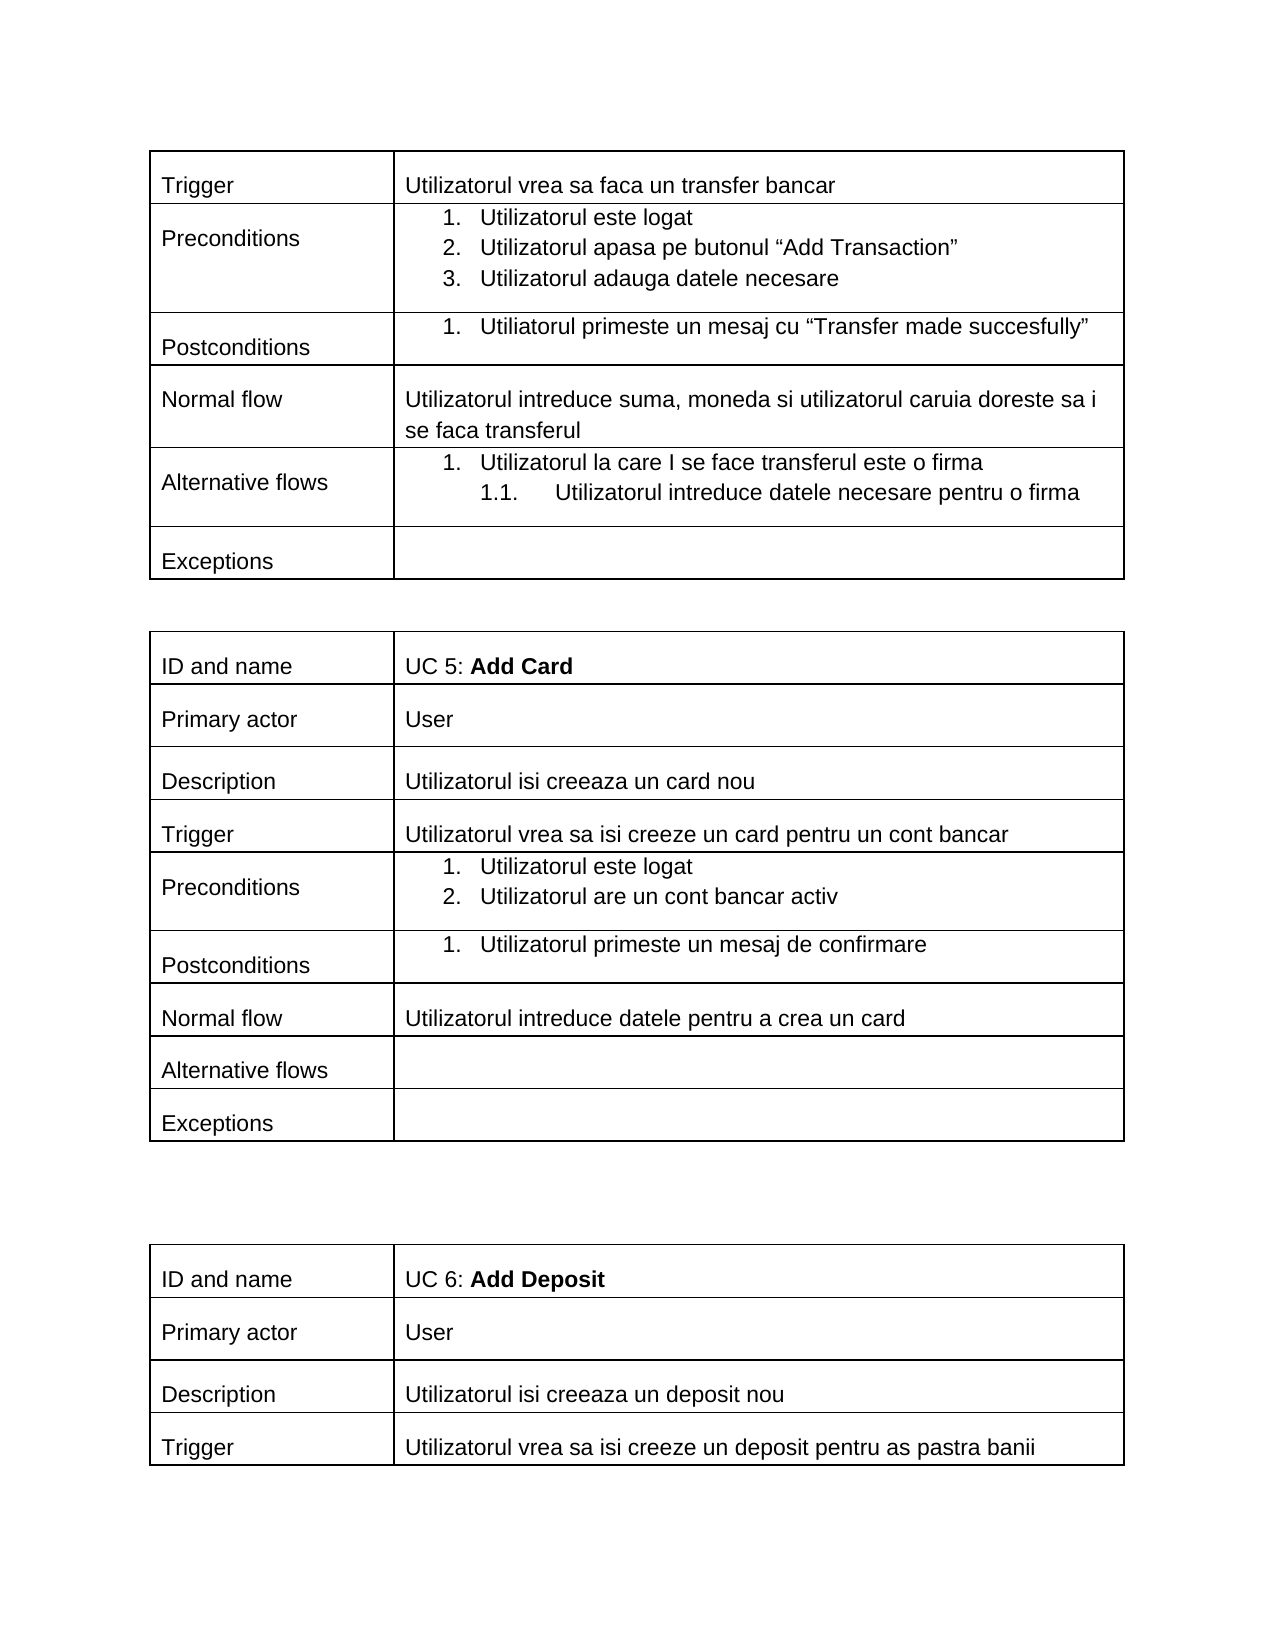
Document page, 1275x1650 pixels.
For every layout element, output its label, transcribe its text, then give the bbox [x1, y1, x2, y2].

table_header UC 5: Add Card [395, 632, 1123, 683]
table_cell Trigger [151, 152, 393, 203]
table_cell Utilizatorul isi creeaza un deposit nou [395, 1361, 1123, 1411]
table_cell Utilizatorul vrea sa isi creeze un card pentru un cont bancar [395, 800, 1123, 851]
table_cell Alternative flows [151, 448, 393, 526]
table_cell Utilizatorul intreduce datele pentru a crea un card [395, 984, 1123, 1035]
table_cell [395, 1089, 1123, 1140]
table_cell Exceptions [151, 527, 393, 578]
table_cell Postconditions [151, 313, 393, 364]
table_cell Preconditions [151, 853, 393, 930]
table_cell Utilizatorul vrea sa faca un transfer bancar [395, 152, 1123, 203]
table_cell Utilizatorul la care I se face transferul este o firma Utilizatorul intreduce datele necesare pentru o firma [395, 448, 1123, 526]
table_cell Alternative flows [151, 1037, 393, 1087]
table_cell Description [151, 1361, 393, 1411]
table_cell [395, 527, 1123, 578]
table_cell Utilizatorul primeste un mesaj de confirmare [395, 931, 1123, 982]
table_cell Utilizatorul isi creeaza un card nou [395, 747, 1123, 798]
table_cell Normal flow [151, 984, 393, 1035]
table_cell Utilizatorul este logat Utilizatorul apasa pe butonul “Add Transaction” Utilizatorul adauga datele necesare [395, 204, 1123, 311]
table_cell Utilizatorul vrea sa isi creeze un deposit pentru as pastra banii [395, 1413, 1123, 1464]
table_header UC 6: Add Deposit [395, 1245, 1123, 1296]
table_cell Postconditions [151, 931, 393, 982]
table_cell Trigger [151, 1413, 393, 1464]
table_cell User [395, 685, 1123, 746]
table_cell [395, 1037, 1123, 1087]
table_cell Utiliatorul primeste un mesaj cu “Transfer made succesfully” [395, 313, 1123, 364]
table_cell User [395, 1298, 1123, 1359]
table_cell Preconditions [151, 204, 393, 311]
table_cell Normal flow [151, 366, 393, 447]
table_header ID and name [151, 1245, 393, 1296]
table_cell Trigger [151, 800, 393, 851]
table_cell Primary actor [151, 685, 393, 746]
table_cell Exceptions [151, 1089, 393, 1140]
table_cell Primary actor [151, 1298, 393, 1359]
table_cell Utilizatorul este logat Utilizatorul are un cont bancar activ [395, 853, 1123, 930]
table_cell Description [151, 747, 393, 798]
table_header ID and name [151, 632, 393, 683]
table_cell Utilizatorul intreduce suma, moneda si utilizatorul caruia doreste sa i se faca transferul [395, 366, 1123, 447]
